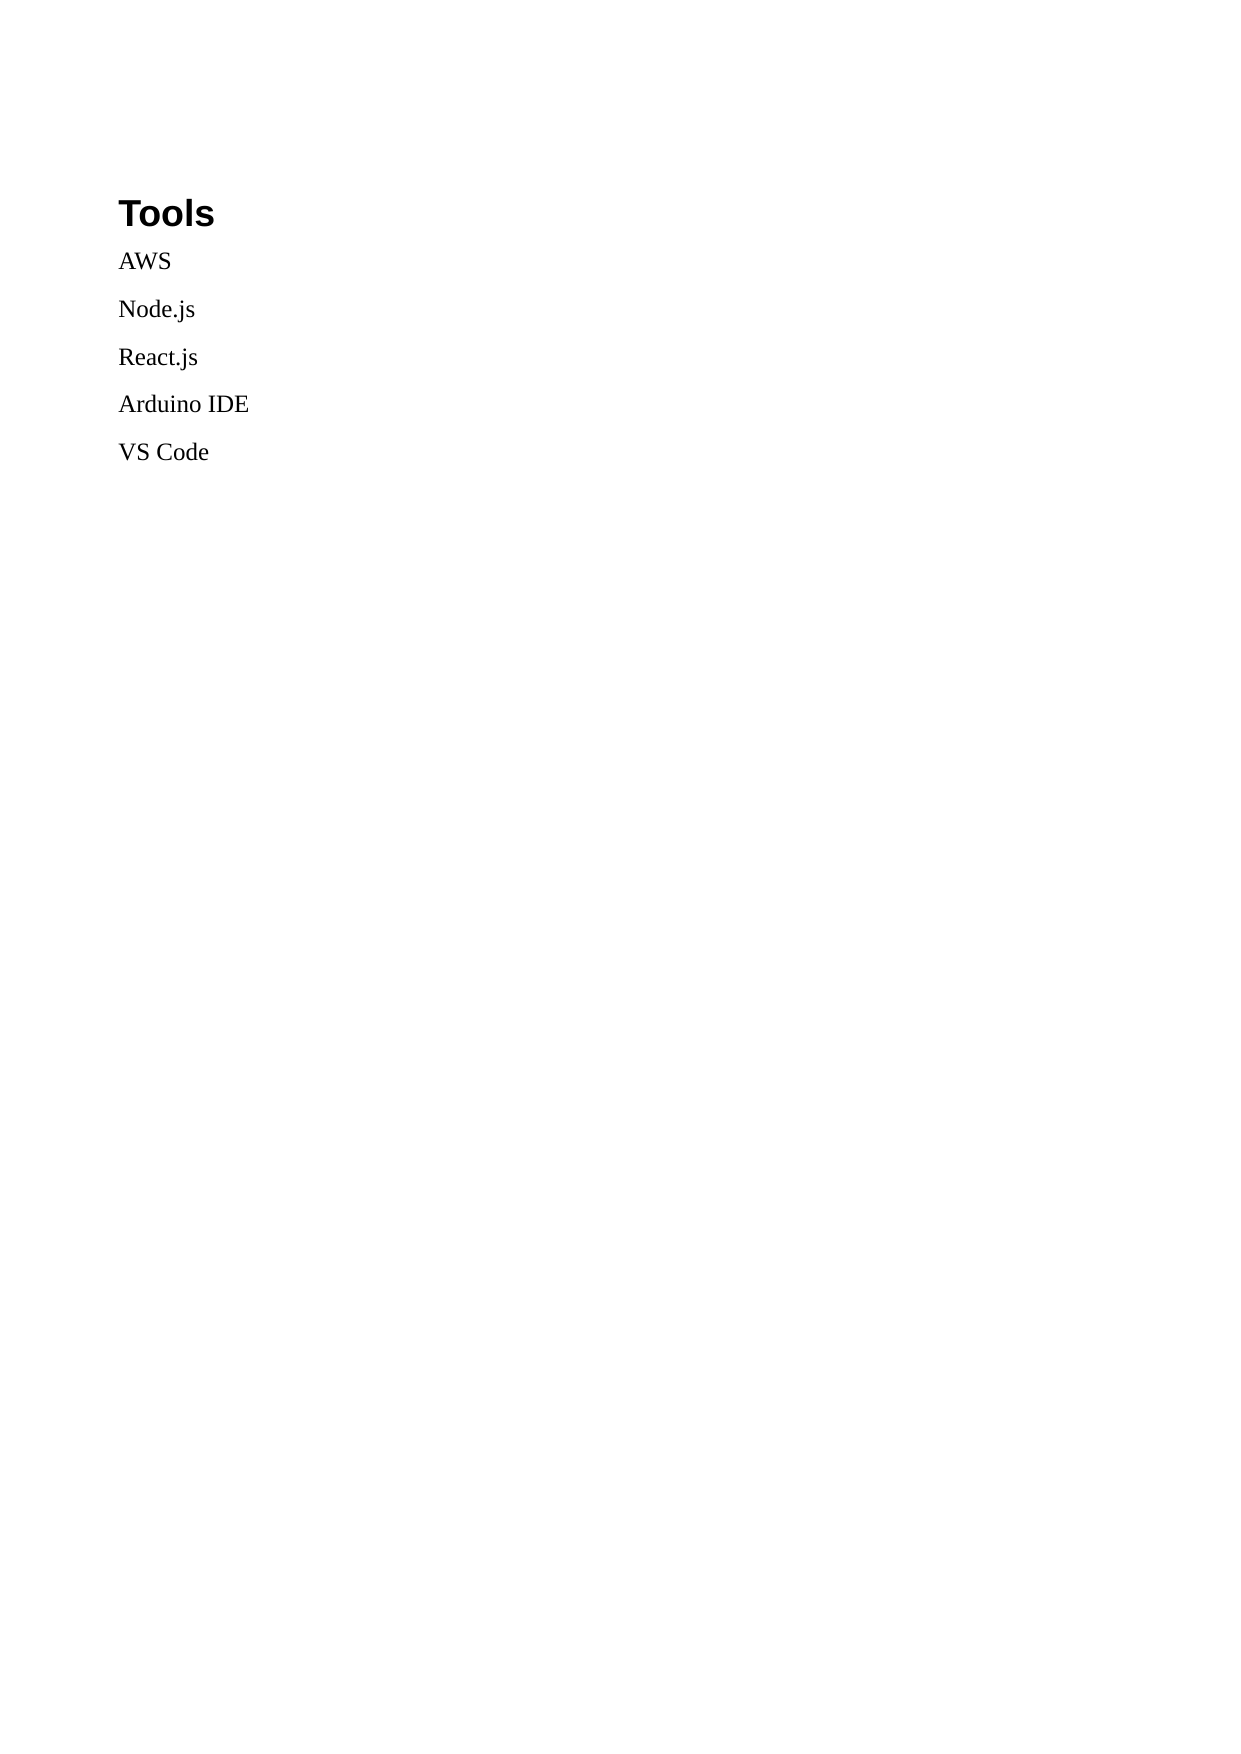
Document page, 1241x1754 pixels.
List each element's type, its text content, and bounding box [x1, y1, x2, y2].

text Node.js [118, 294, 1122, 323]
text React.js [118, 342, 1122, 370]
text Arduino IDE [118, 389, 1122, 418]
text AWS [118, 246, 1122, 275]
subtitle Tools [118, 191, 1122, 234]
text VS Code [118, 437, 1122, 466]
